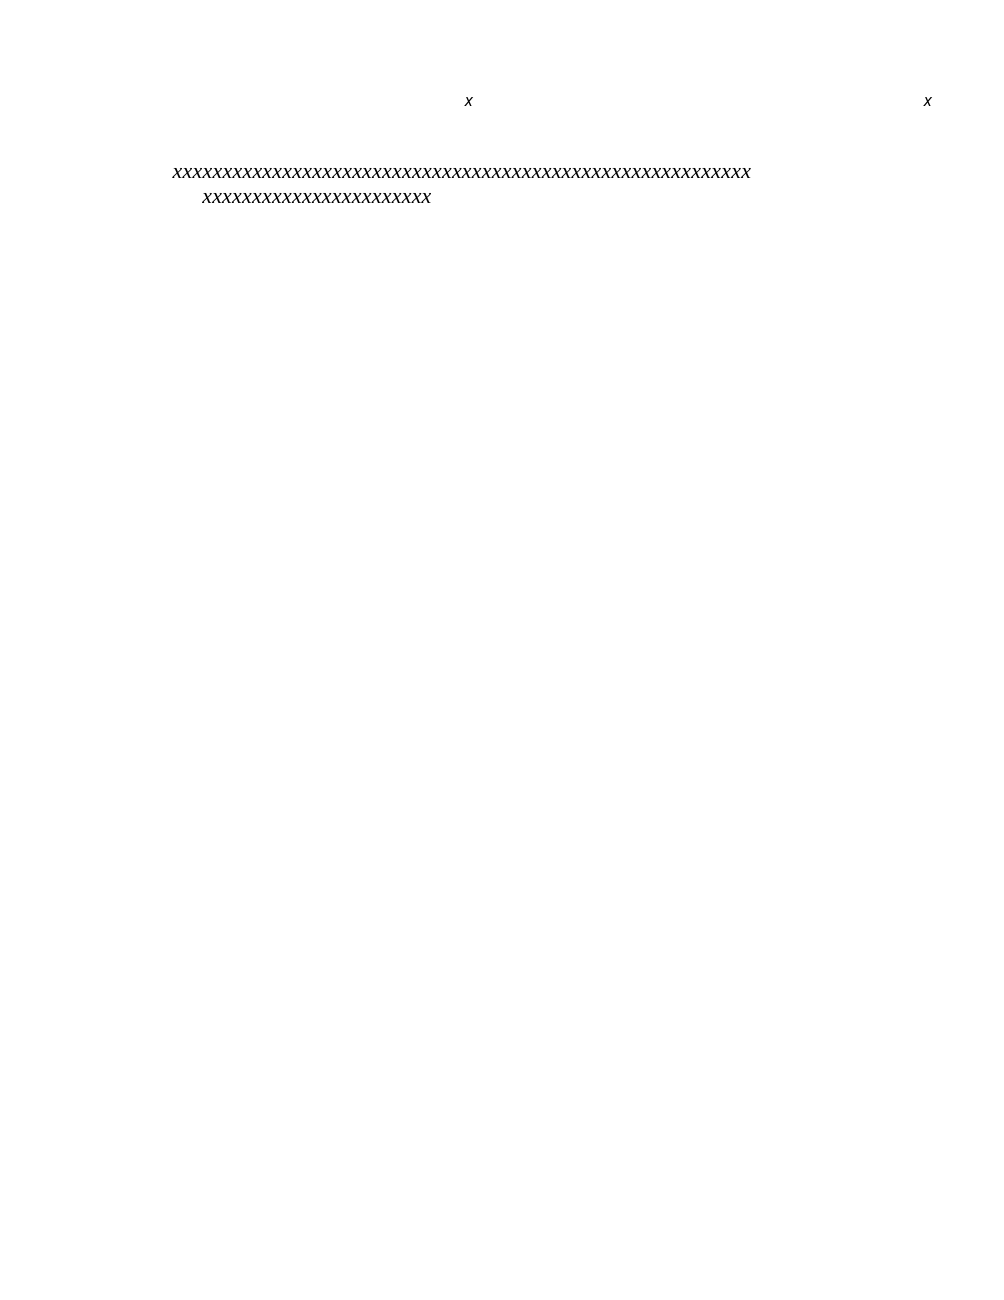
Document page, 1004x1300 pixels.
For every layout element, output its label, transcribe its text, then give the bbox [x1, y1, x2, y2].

text xxxxxxxxxxxxxxxxxxxxxxxxxxxxxxxxxxxxxxxxxxxxxxxxxxxxxxxxxxxxxxxxxxxxxxxxxxxxxxxxx [172, 159, 763, 208]
